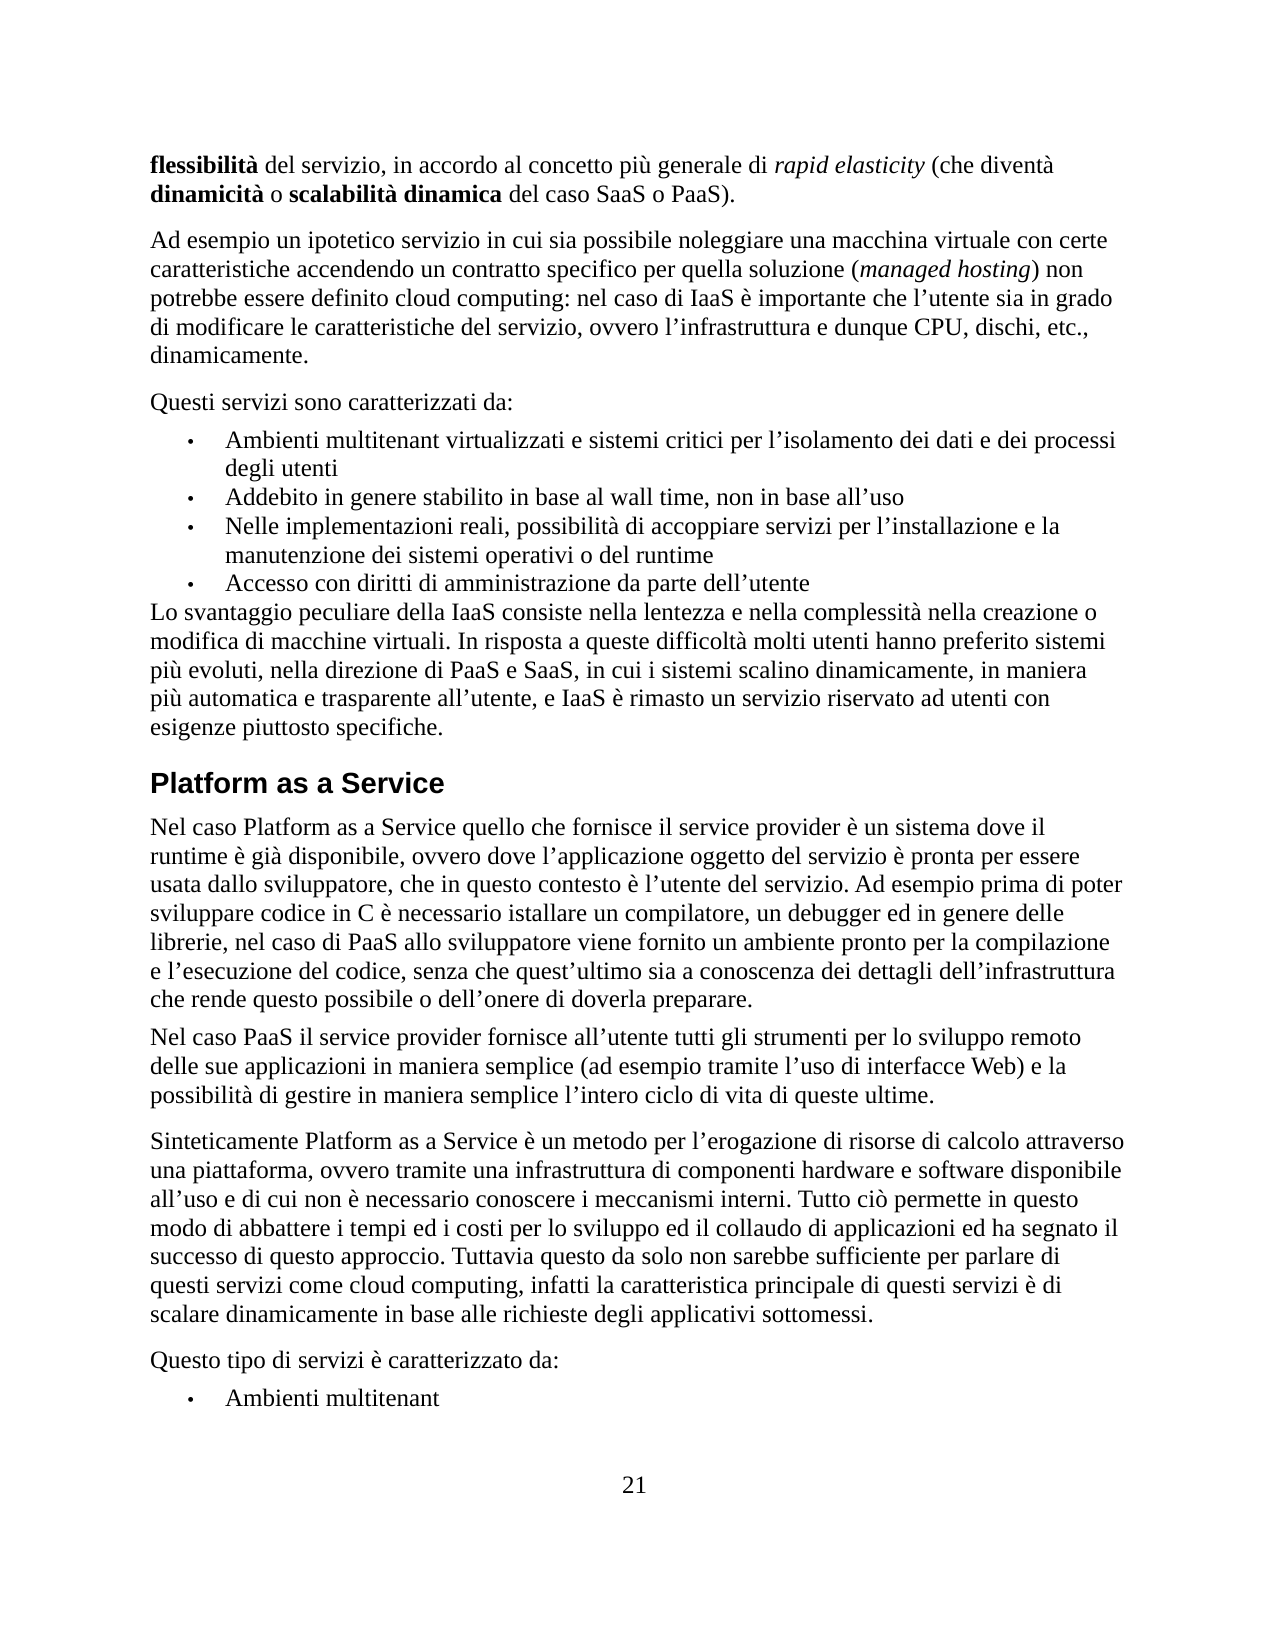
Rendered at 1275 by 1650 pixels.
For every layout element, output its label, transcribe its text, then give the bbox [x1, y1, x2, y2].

subtitle Platform as a Service [150, 766, 1125, 799]
list Nelle implementazioni reali, possibilità di accoppiare servizi per l’installazione e la manutenzione dei sistemi operativi o del runtime [187, 511, 1125, 568]
list Ambienti multitenant [187, 1383, 1125, 1412]
text flessibilità del servizio, in accordo al concetto più generale di rapid elasticity (che diventà dinamicità o scalabilità dinamica del caso SaaS o PaaS). [150, 150, 1125, 207]
text Questo tipo di servizi è caratterizzato da: [150, 1346, 1125, 1374]
text Lo svantaggio peculiare della IaaS consiste nella lentezza e nella complessità nella creazione o modifica di macchine virtuali. In risposta a queste difficoltà molti utenti hanno preferito sistemi più evoluti, nella direzione di PaaS e SaaS, in cui i sistemi scalino dinamicamente, in maniera più automatica e trasparente all’utente, e IaaS è rimasto un servizio riservato ad utenti con esigenze piuttosto specifiche. [150, 597, 1125, 741]
list Ambienti multitenant virtualizzati e sistemi critici per l’isolamento dei dati e dei processi degli utenti [187, 425, 1125, 482]
text Ad esempio un ipotetico servizio in cui sia possibile noleggiare una macchina virtuale con certe caratteristiche accendendo un contratto specifico per quella soluzione (managed hosting) non potrebbe essere definito cloud computing: nel caso di IaaS è importante che l’utente sia in grado di modificare le caratteristiche del servizio, ovvero l’infrastruttura e dunque CPU, dischi, etc., dinamicamente. [150, 225, 1125, 369]
text Sinteticamente Platform as a Service è un metodo per l’erogazione di risorse di calcolo attraverso una piattaforma, ovvero tramite una infrastruttura di componenti hardware e software disponibile all’uso e di cui non è necessario conoscere i meccanismi interni. Tutto ciò permette in questo modo di abbattere i tempi ed i costi per lo sviluppo ed il collaudo di applicazioni ed ha segnato il successo di questo approccio. Tuttavia questo da solo non sarebbe sufficiente per parlare di questi servizi come cloud computing, infatti la caratteristica principale di questi servizi è di scalare dinamicamente in base alle richieste degli applicativi sottomessi. [150, 1126, 1125, 1328]
text Questi servizi sono caratterizzati da: [150, 387, 1125, 416]
list Accesso con diritti di amministrazione da parte dell’utente [187, 568, 1125, 597]
text Nel caso Platform as a Service quello che fornisce il service provider è un sistema dove il runtime è già disponibile, ovvero dove l’applicazione oggetto del servizio è pronta per essere usata dallo sviluppatore, che in questo contesto è l’utente del servizio. Ad esempio prima di poter sviluppare codice in C è necessario istallare un compilatore, un debugger ed in genere delle librerie, nel caso di PaaS allo sviluppatore viene fornito un ambiente pronto per la compilazione e l’esecuzione del codice, senza che quest’ultimo sia a conoscenza dei dettagli dell’infrastruttura che rende questo possibile o dell’onere di doverla preparare. [150, 812, 1125, 1013]
text Nel caso PaaS il service provider fornisce all’utente tutti gli strumenti per lo sviluppo remoto delle sue applicazioni in maniera semplice (ad esempio tramite l’uso di interfacce Web) e la possibilità di gestire in maniera semplice l’intero ciclo di vita di queste ultime. [150, 1022, 1125, 1108]
list Addebito in genere stabilito in base al wall time, non in base all’uso [187, 482, 1125, 511]
